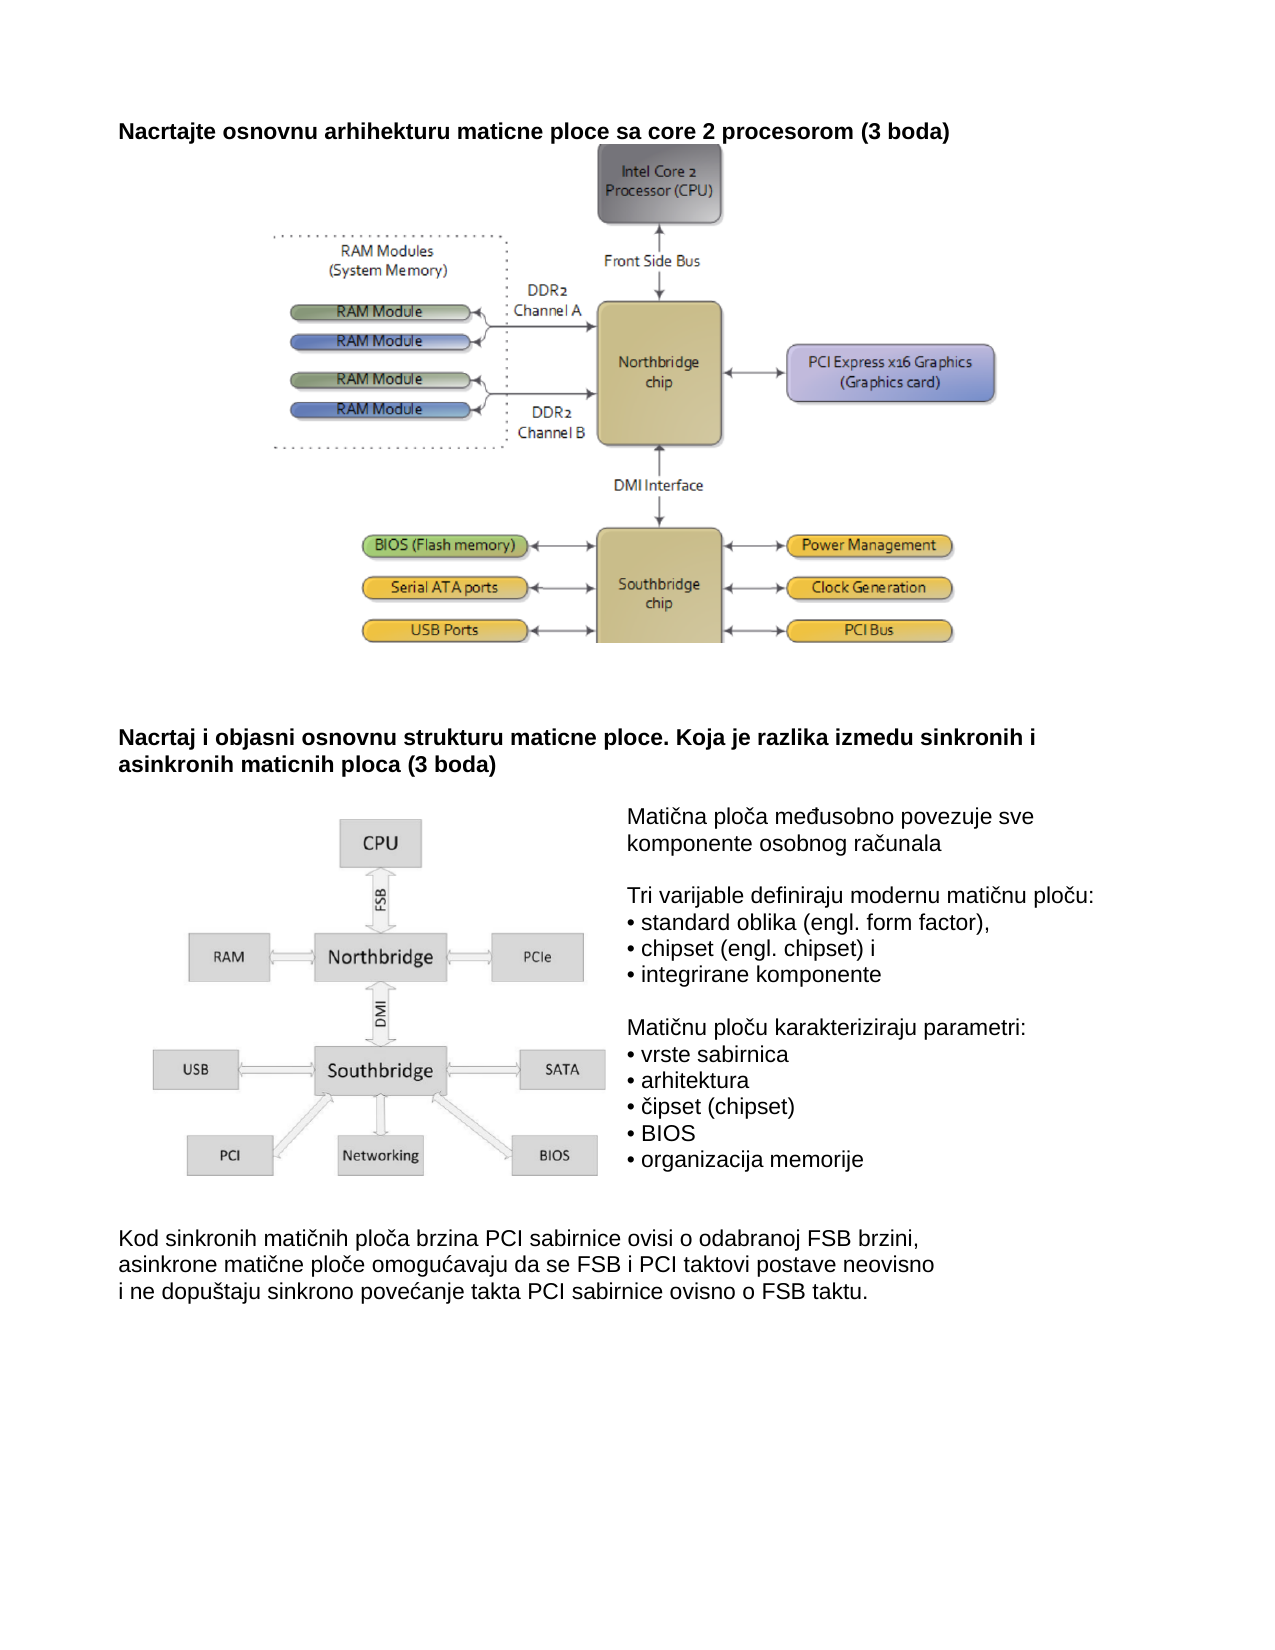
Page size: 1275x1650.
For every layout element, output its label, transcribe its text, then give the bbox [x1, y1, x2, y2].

text • čipset (chipset) [627, 1093, 1157, 1119]
text Matična ploča međusobno povezuje sve komponente osobnog računala [118, 803, 1157, 856]
text • BIOS [627, 1119, 1157, 1146]
text Nacrtajte osnovnu arhihekturu maticne ploce sa core 2 procesorom (3 boda) [118, 118, 1157, 144]
text i ne dopuštaju sinkrono povećanje takta PCI sabirnice ovisno o FSB taktu. [118, 1278, 1157, 1304]
text Nacrtaj i objasni osnovnu strukturu maticne ploce. Koja je razlika izmedu sinkronih i asinkronih maticnih ploca (3 boda) [118, 724, 1157, 777]
text • arhitektura [627, 1067, 1157, 1093]
text asinkrone matične ploče omogućavaju da se FSB i PCI taktovi postave neovisno [118, 1251, 1157, 1278]
text • integrirane komponente [627, 961, 1157, 988]
text • chipset (engl. chipset) i [627, 935, 1157, 961]
text • organizacija memorije [627, 1146, 1157, 1172]
text • vrste sabirnica [627, 1041, 1157, 1067]
text Kod sinkronih matičnih ploča brzina PCI sabirnice ovisi o odabranoj FSB brzini, [118, 1225, 1157, 1251]
text [118, 1119, 131, 1146]
text Matičnu ploču karakteriziraju parametri: [627, 1014, 1157, 1041]
text Tri varijable definiraju modernu matičnu ploču: [627, 882, 1157, 909]
picture [131, 807, 627, 1178]
text [118, 1067, 131, 1093]
picture [273, 144, 1002, 643]
text • standard oblika (engl. form factor), [627, 909, 1157, 935]
